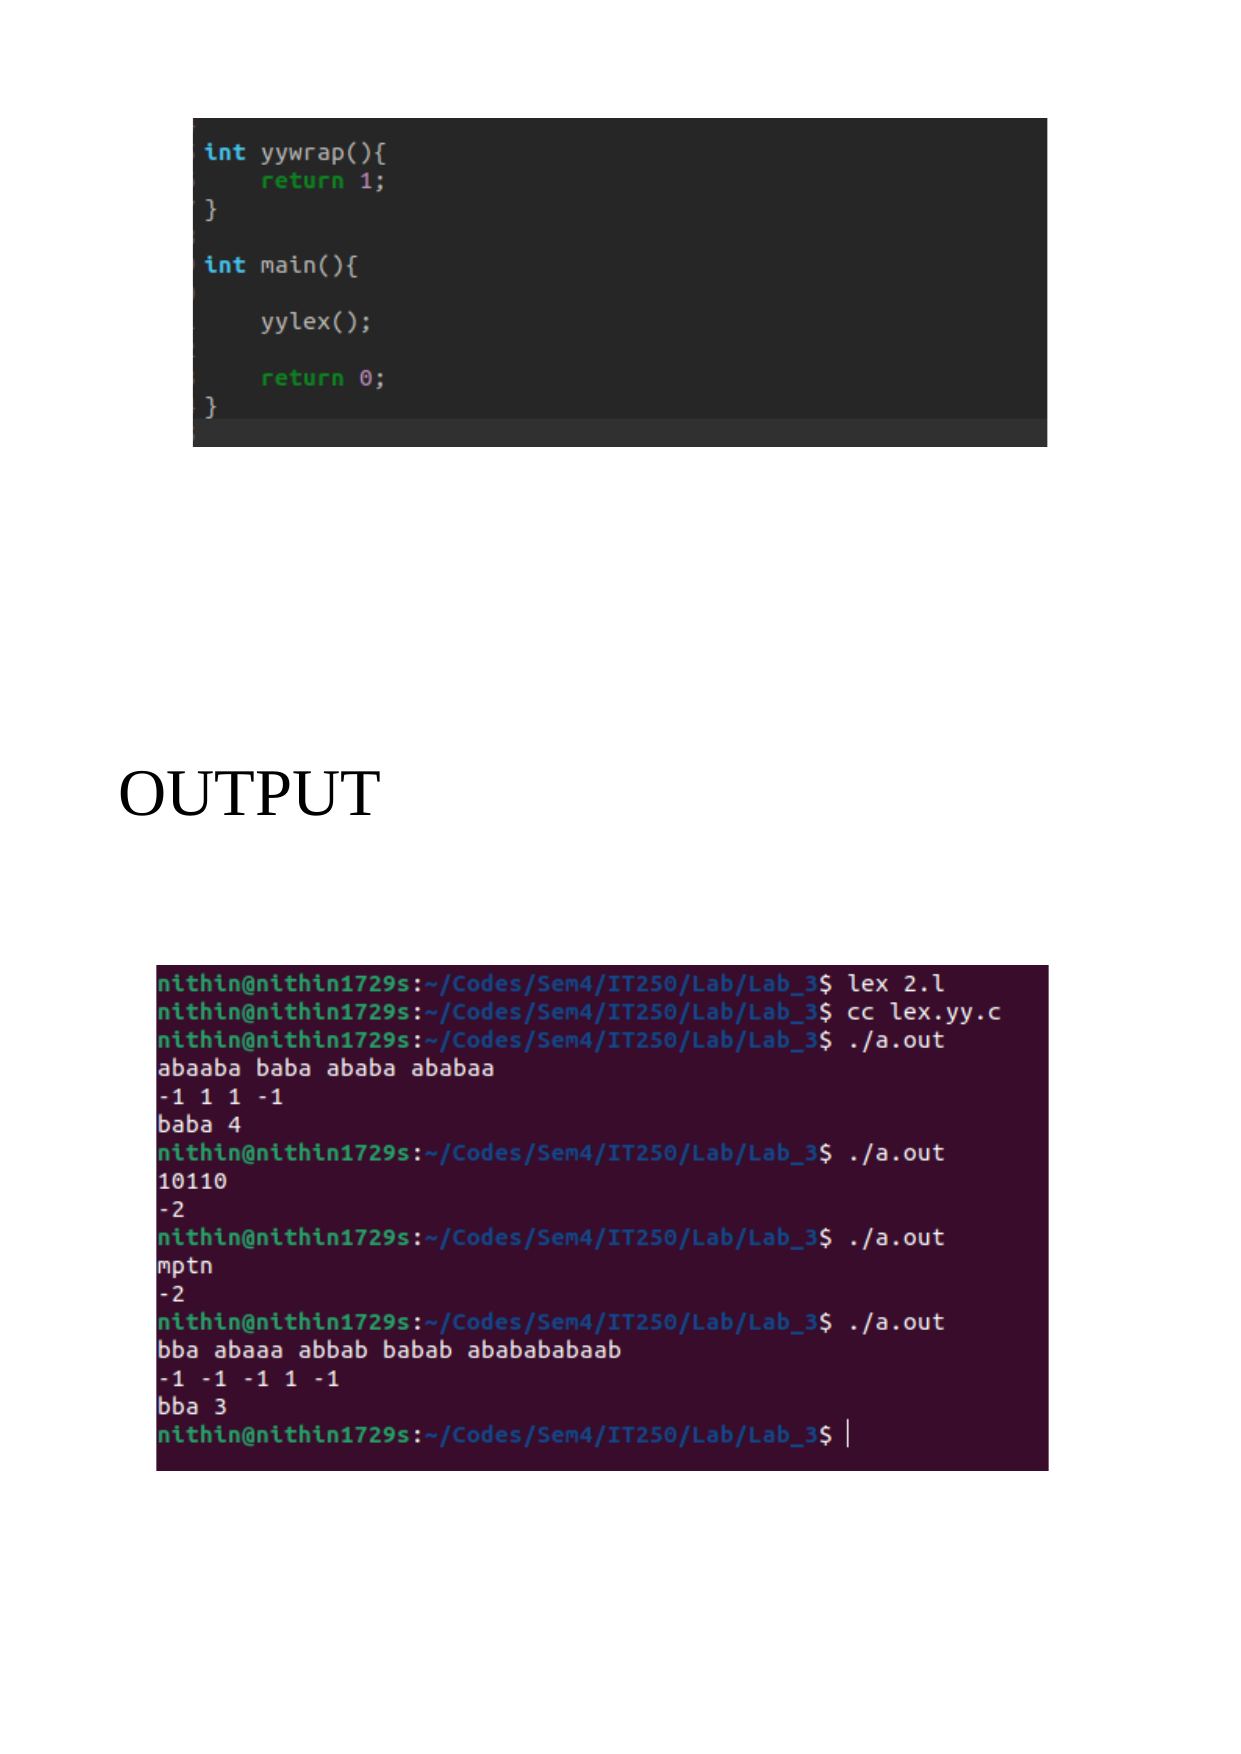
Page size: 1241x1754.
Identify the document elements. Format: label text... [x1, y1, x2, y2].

picture [156, 965, 1049, 1471]
picture [192, 118, 1048, 447]
text OUTPUT [118, 753, 1122, 829]
